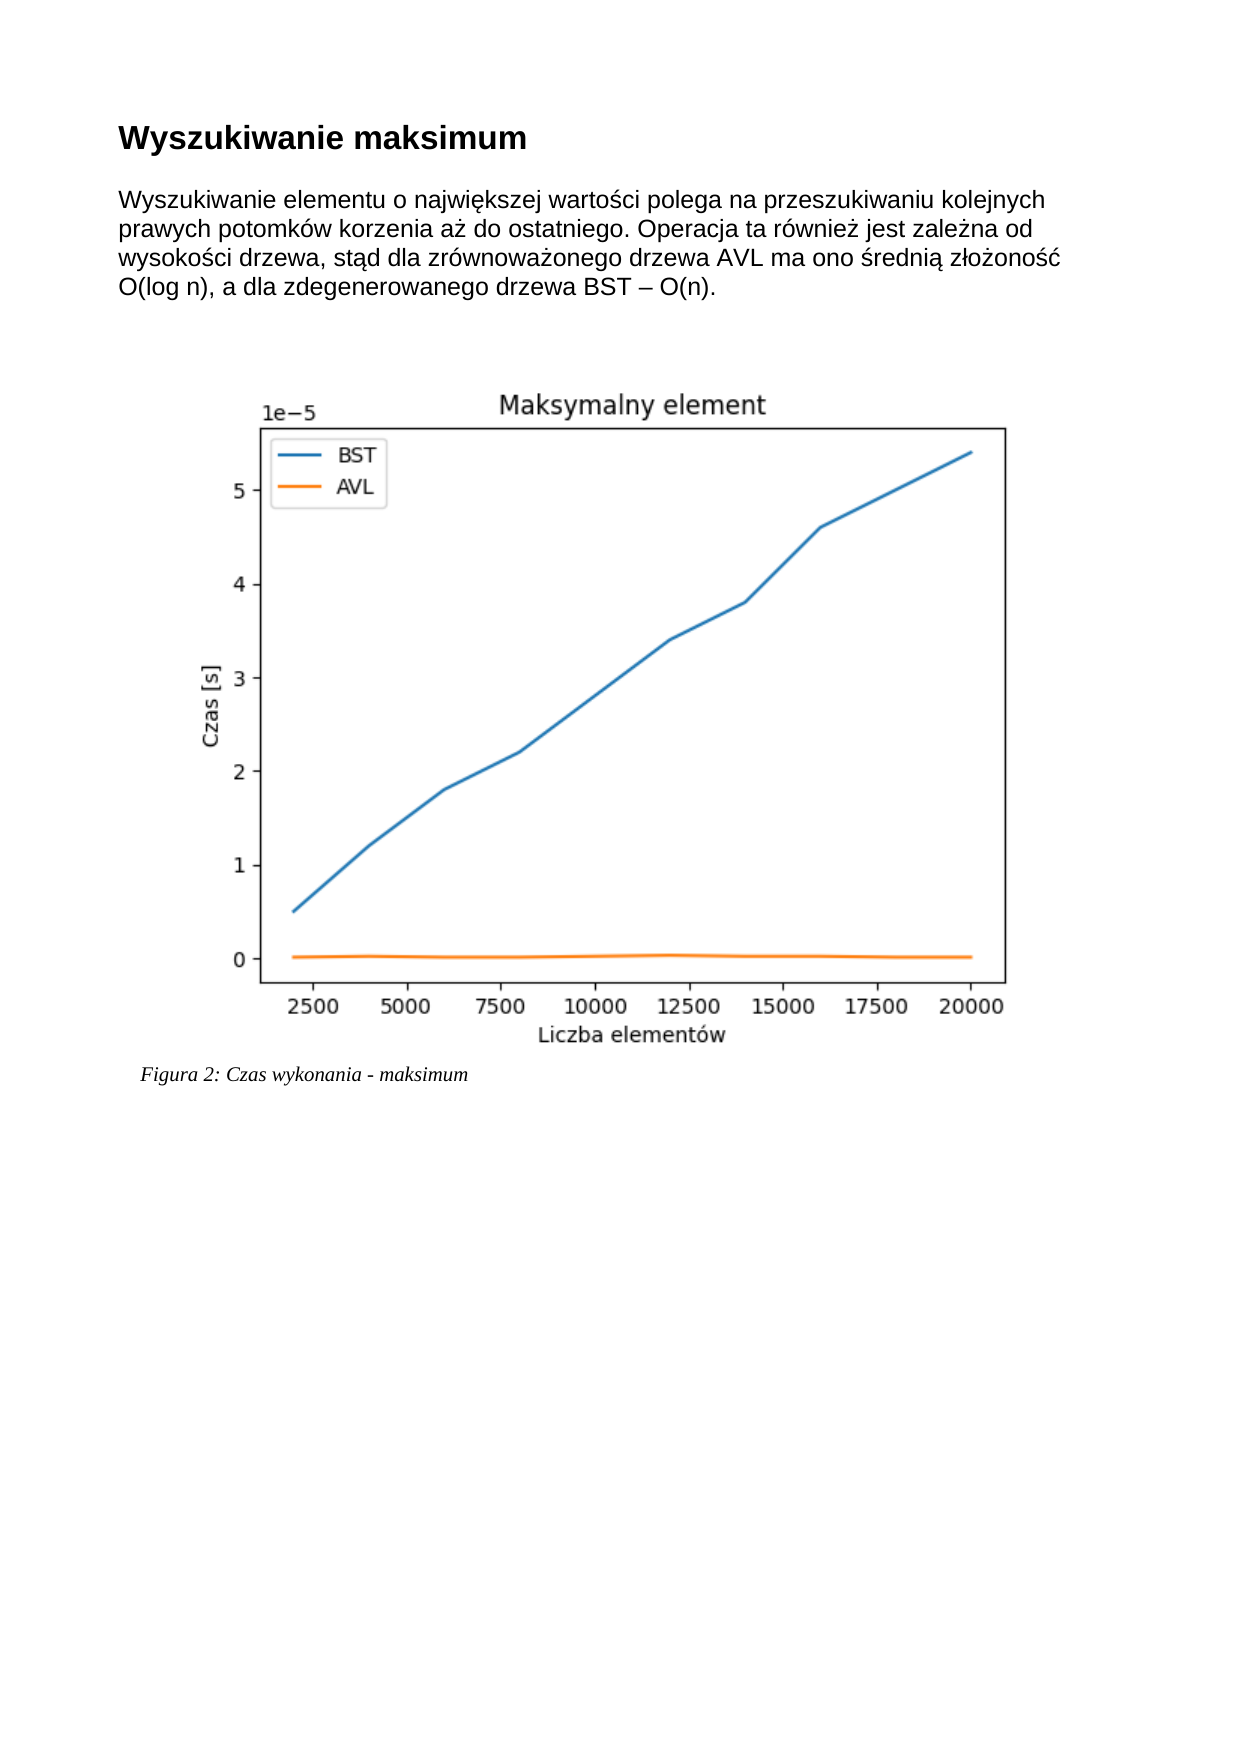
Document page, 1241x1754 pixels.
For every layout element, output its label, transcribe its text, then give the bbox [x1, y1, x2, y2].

text Figura 2: Czas wykonania - maksimum [140, 1062, 1100, 1086]
text Wyszukiwanie maksimum [118, 118, 1122, 157]
picture [140, 341, 1100, 1062]
text Wyszukiwanie elementu o największej wartości polega na przeszukiwaniu kolejnych prawych potomków korzenia aż do ostatniego. Operacja ta również jest zależna od wysokości drzewa, stąd dla zrównoważonego drzewa AVL ma ono średnią złożoność O(log n), a dla zdegenerowanego drzewa BST – O(n). [118, 185, 1122, 300]
